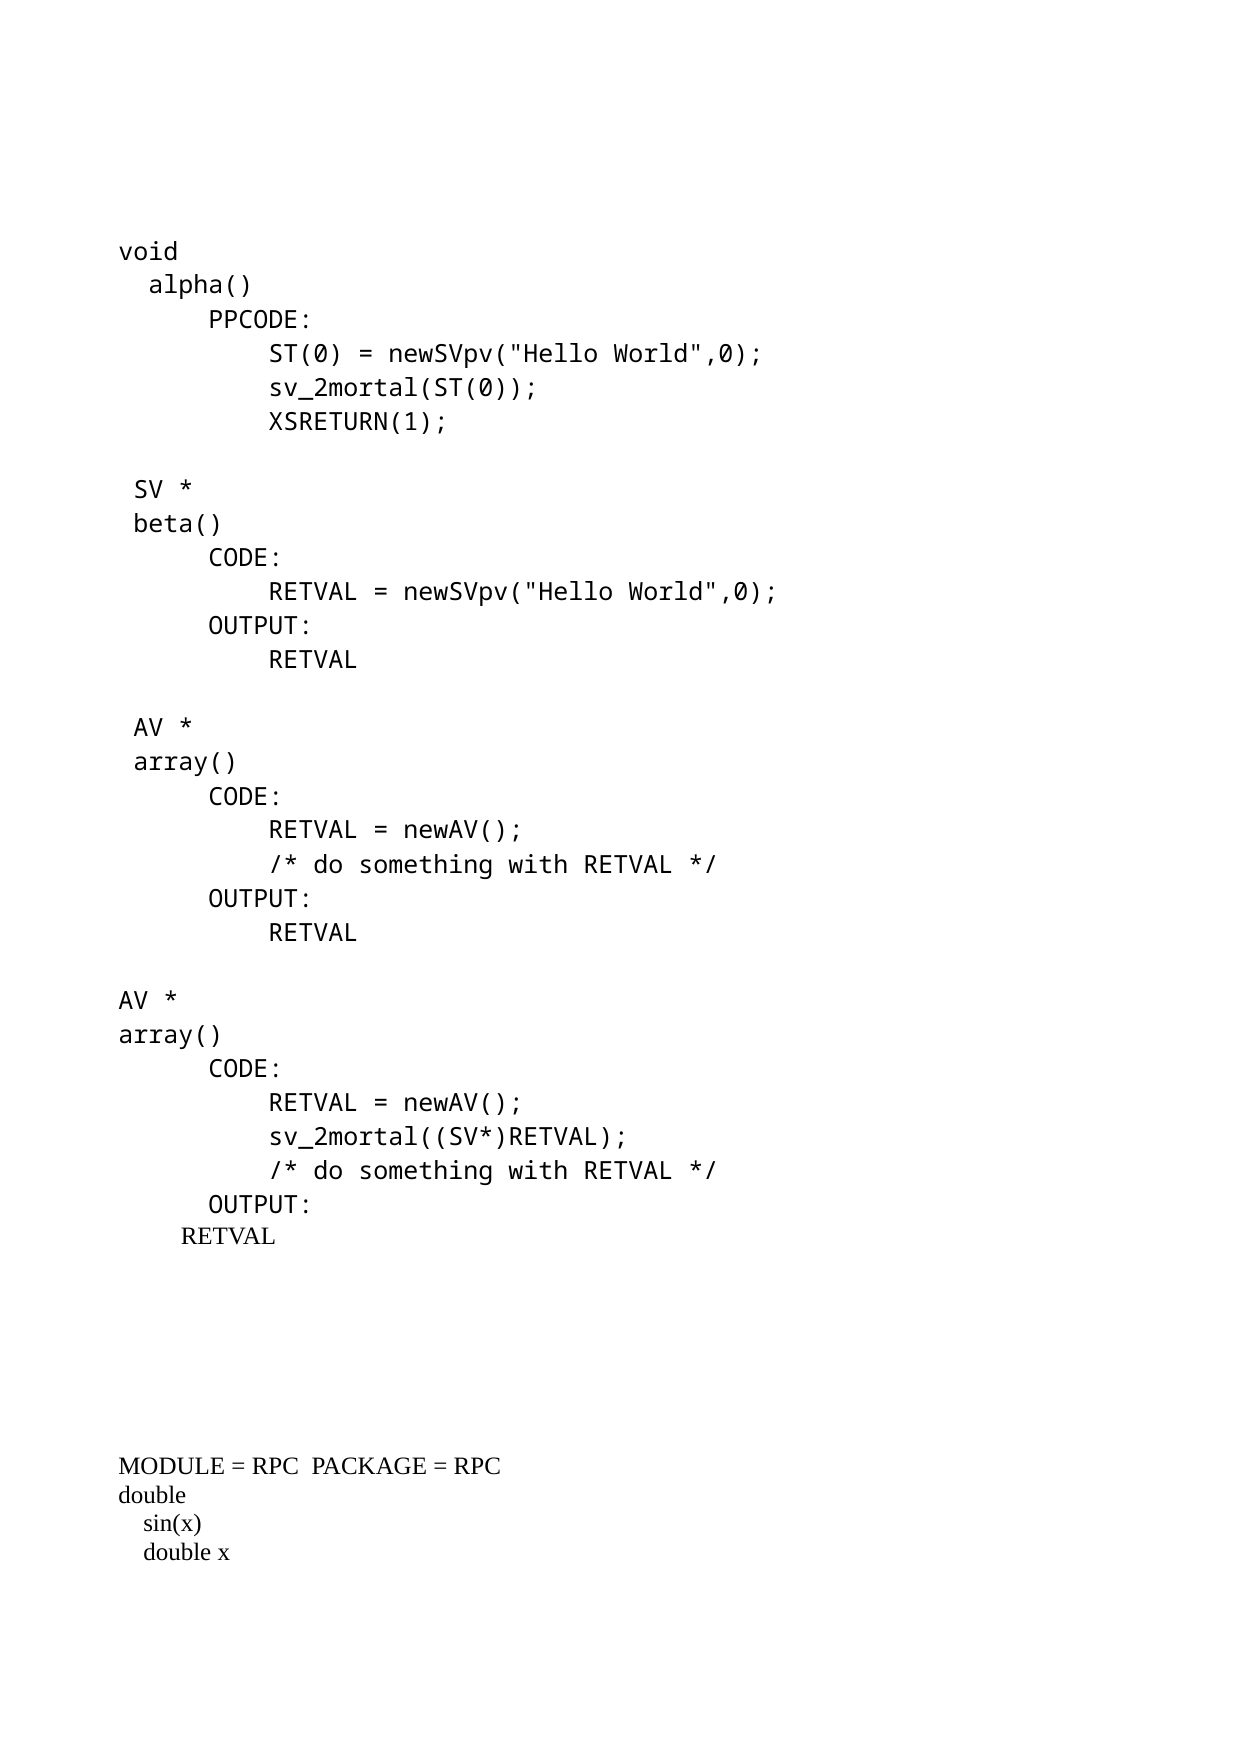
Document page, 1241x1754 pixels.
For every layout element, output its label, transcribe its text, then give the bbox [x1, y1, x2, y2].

text SV * [118, 472, 1122, 506]
text RETVAL [118, 642, 1122, 676]
text beta() [118, 506, 1122, 540]
text /* do something with RETVAL */ [118, 846, 1122, 880]
text RETVAL [118, 1221, 1122, 1250]
text sin(x) [118, 1508, 1122, 1537]
text AV * [118, 710, 1122, 744]
text XSRETURN(1); [118, 403, 1122, 437]
text double x [118, 1537, 1122, 1566]
text sv_2mortal(ST(0)); [118, 369, 1122, 403]
text /* do something with RETVAL */ [118, 1153, 1122, 1187]
text array() [118, 1017, 1122, 1051]
text OUTPUT: [118, 608, 1122, 642]
text sv_2mortal((SV*)RETVAL); [118, 1119, 1122, 1153]
text array() [118, 744, 1122, 778]
text RETVAL = newAV(); [118, 812, 1122, 846]
text void [118, 233, 1122, 267]
text RETVAL = newSVpv("Hello World",0); [118, 574, 1122, 608]
text OUTPUT: [118, 880, 1122, 914]
text RETVAL = newAV(); [118, 1085, 1122, 1119]
text CODE: [118, 778, 1122, 812]
text CODE: [118, 1051, 1122, 1085]
text PPCODE: [118, 301, 1122, 335]
text OUTPUT: [118, 1187, 1122, 1221]
text double [118, 1480, 1122, 1508]
text MODULE = RPC PACKAGE = RPC [118, 1451, 1122, 1480]
text RETVAL [118, 914, 1122, 948]
text AV * [118, 982, 1122, 1017]
text alpha() [118, 267, 1122, 301]
text ST(0) = newSVpv("Hello World",0); [118, 335, 1122, 369]
text CODE: [118, 540, 1122, 574]
